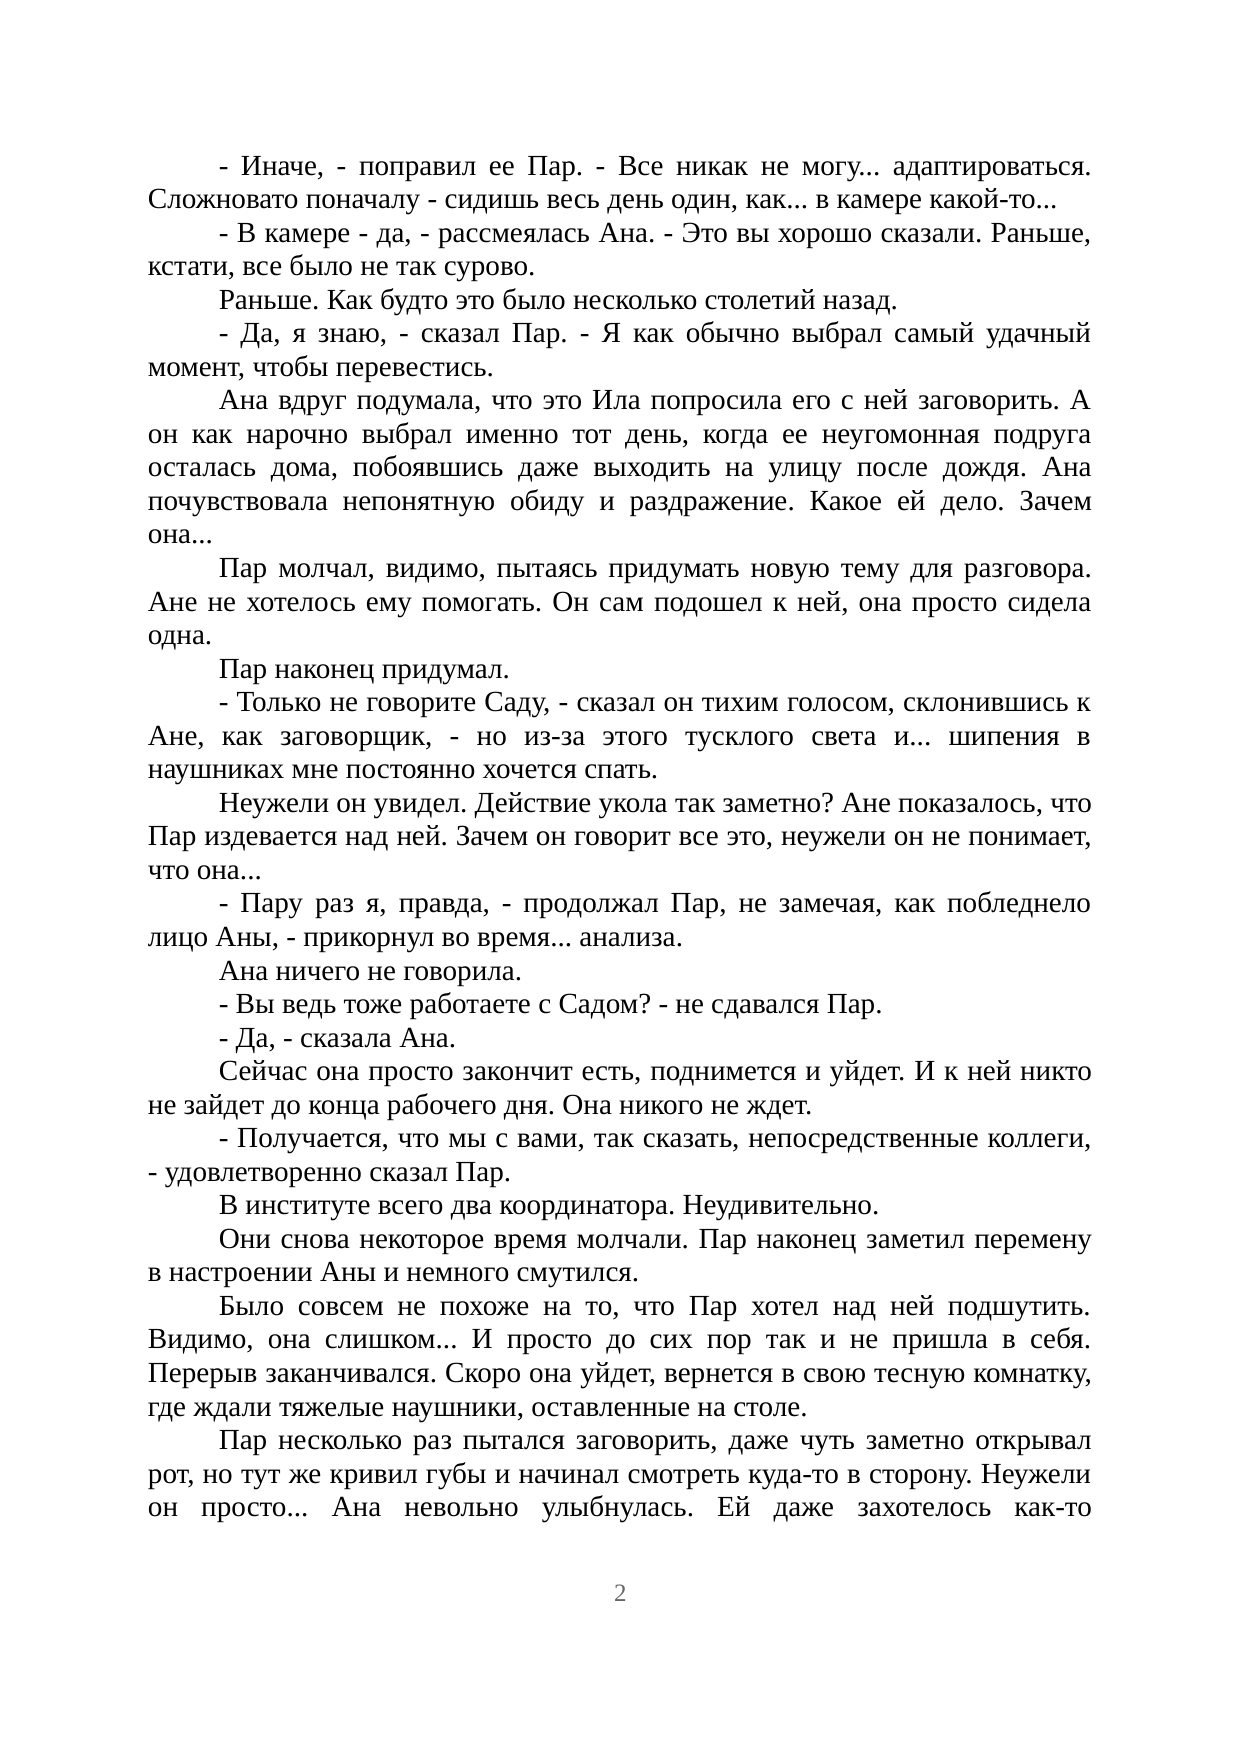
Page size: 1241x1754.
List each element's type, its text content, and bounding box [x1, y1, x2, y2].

text - Вы ведь тоже работаете с Садом? - не сдавался Пар. [148, 986, 1093, 1020]
text Было совсем не похоже на то, что Пар хотел над ней подшутить. Видимо, она слишком... И просто до сих пор так и не пришла в себя. Перерыв заканчивался. Скоро она уйдет, вернется в свою тесную комнатку, где ждали тяжелые наушники, оставленные на столе. [148, 1288, 1093, 1422]
text Они снова некоторое время молчали. Пар наконец заметил перемену в настроении Аны и немного смутился. [148, 1221, 1093, 1288]
text Пар молчал, видимо, пытаясь придумать новую тему для разговора. Ане не хотелось ему помогать. Он сам подошел к ней, она просто сидела одна. [148, 550, 1093, 651]
text - В камере - да, - рассмеялась Ана. - Это вы хорошо сказали. Раньше, кстати, все было не так сурово. [148, 215, 1093, 282]
text - Только не говорите Саду, - сказал он тихим голосом, склонившись к Ане, как заговорщик, - но из-за этого тусклого света и... шипения в наушниках мне постоянно хочется спать. [148, 684, 1093, 785]
text Неужели он увидел. Действие укола так заметно? Ане показалось, что Пар издевается над ней. Зачем он говорит все это, неужели он не понимает, что она... [148, 785, 1093, 886]
text Ана ничего не говорила. [148, 953, 1093, 986]
text Пар несколько раз пытался заговорить, даже чуть заметно открывал рот, но тут же кривил губы и начинал смотреть куда-то в сторону. Неужели он просто... Ана невольно улыбнулась. Ей даже захотелось как-то [148, 1422, 1093, 1523]
text В институте всего два координатора. Неудивительно. [148, 1187, 1093, 1221]
text - Получается, что мы с вами, так сказать, непосредственные коллеги, - удовлетворенно сказал Пар. [148, 1120, 1093, 1187]
text - Иначе, - поправил ее Пар. - Все никак не могу... адаптироваться. Сложновато поначалу - сидишь весь день один, как... в камере какой-то... [148, 148, 1093, 215]
text Пар наконец придумал. [148, 651, 1093, 684]
text - Пару раз я, правда, - продолжал Пар, не замечая, как побледнело лицо Аны, - прикорнул во время... анализа. [148, 886, 1093, 953]
text Раньше. Как будто это было несколько столетий назад. [148, 282, 1093, 315]
text Ана вдруг подумала, что это Ила попросила его с ней заговорить. А он как нарочно выбрал именно тот день, когда ее неугомонная подруга осталась дома, побоявшись даже выходить на улицу после дождя. Ана почувствовала непонятную обиду и раздражение. Какое ей дело. Зачем она... [148, 382, 1093, 550]
text Сейчас она просто закончит есть, поднимется и уйдет. И к ней никто не зайдет до конца рабочего дня. Она никого не ждет. [148, 1053, 1093, 1120]
text - Да, - сказала Ана. [148, 1020, 1093, 1053]
text - Да, я знаю, - сказал Пар. - Я как обычно выбрал самый удачный момент, чтобы перевестись. [148, 315, 1093, 382]
